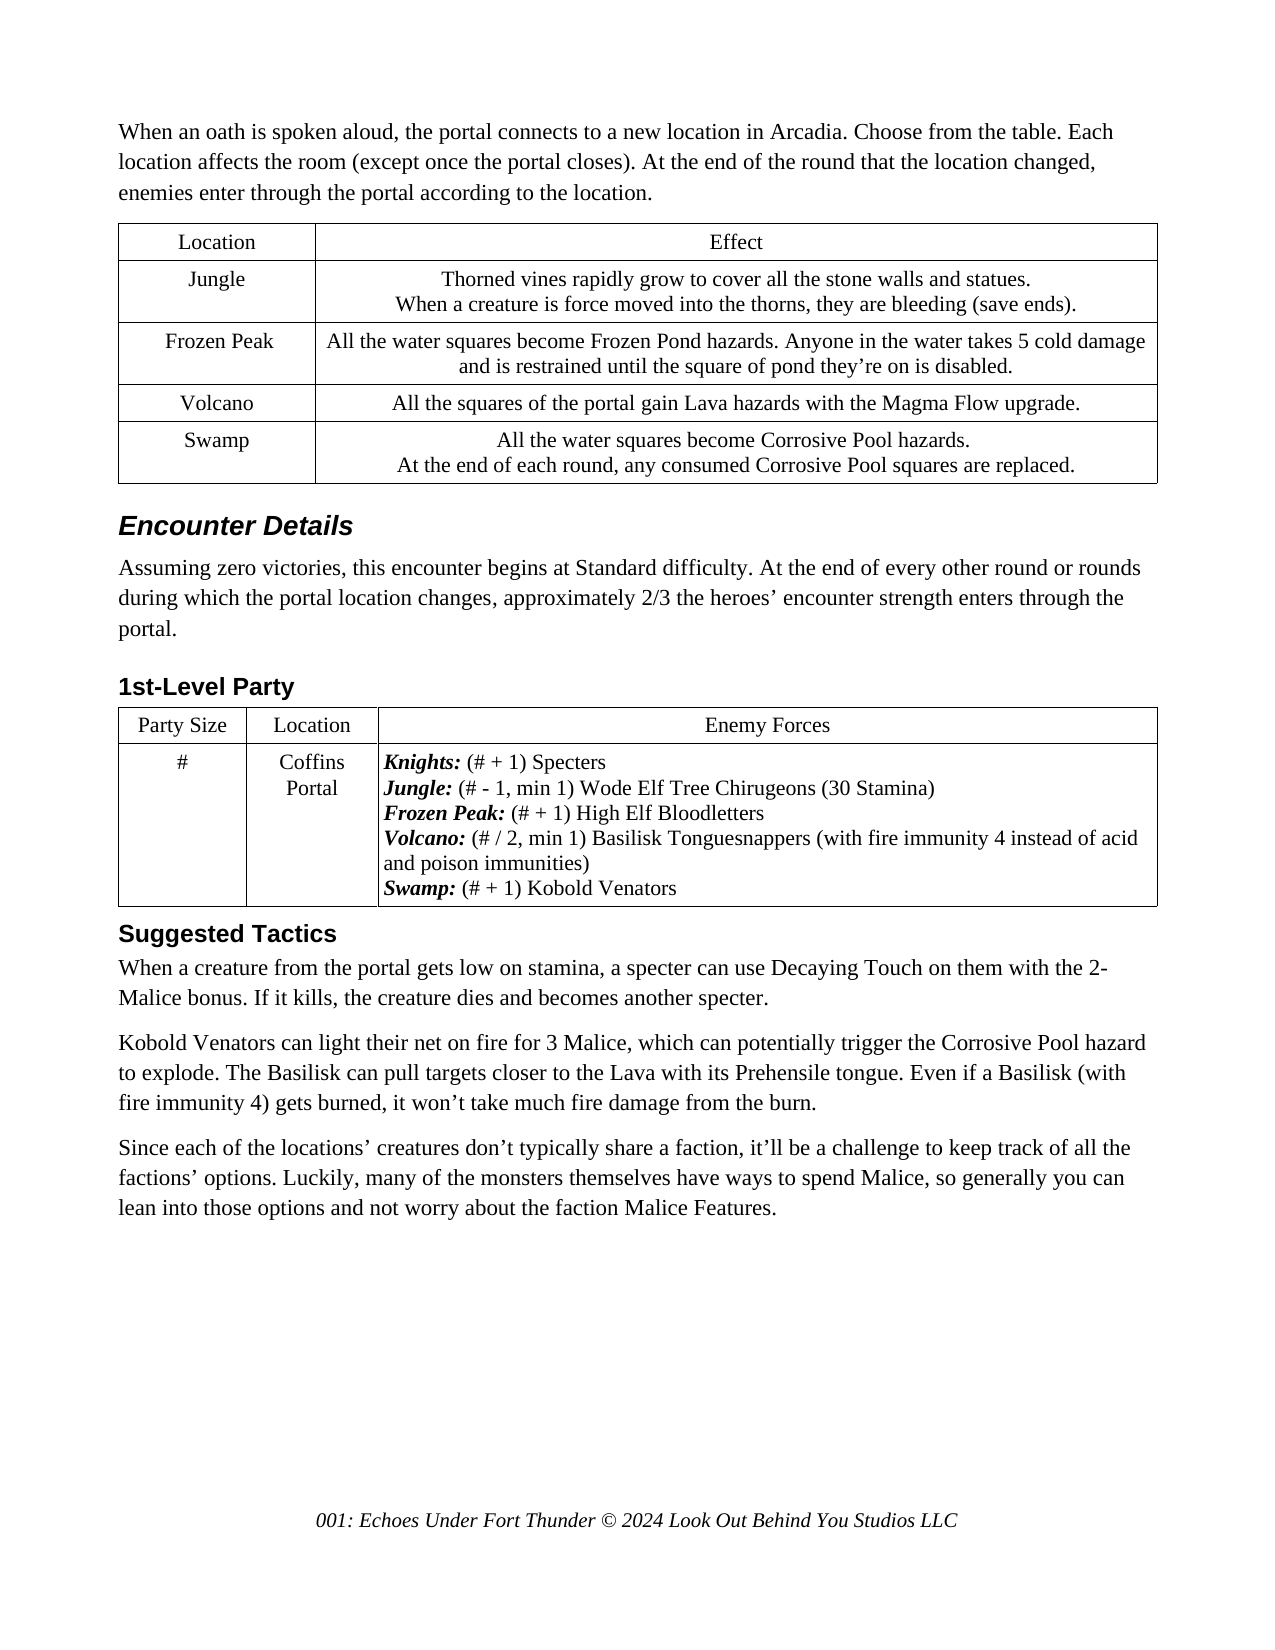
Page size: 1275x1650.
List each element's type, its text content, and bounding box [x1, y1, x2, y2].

table_cell Thorned vines rapidly grow to cover all the stone walls and statues. When a creature is force moved into the thorns, they are bleeding (save ends). [316, 261, 1157, 322]
text Assuming zero victories, this encounter begins at Standard difficulty. At the end of every other round or rounds during which the portal location changes, approximately 2/3 the heroes’ encounter strength enters through the portal. [118, 554, 1157, 641]
subtitle Suggested Tactics [118, 919, 1157, 947]
table_cell All the water squares become Frozen Pond hazards. Anyone in the water takes 5 cold damage and is restrained until the square of pond they’re on is disabled. [316, 323, 1157, 384]
table_cell # [119, 744, 246, 906]
text Kobold Venators can light their net on fire for 3 Malice, which can potentially trigger the Corrosive Pool hazard to explode. The Basilisk can pull targets closer to the Lava with its Prehensile tongue. Even if a Basilisk (with fire immunity 4) gets burned, it won’t take much fire damage from the burn. [118, 1029, 1157, 1115]
text When a creature from the portal gets low on stamina, a specter can use Decaying Touch on them with the 2-Malice bonus. If it kills, the creature dies and becomes another specter. [118, 954, 1157, 1010]
table_header Party Size [119, 708, 246, 743]
table_cell Swamp [119, 422, 315, 483]
table_cell Jungle [119, 261, 315, 322]
table_cell Coffins Portal [247, 744, 377, 906]
table_cell All the squares of the portal gain Lava hazards with the Magma Flow upgrade. [316, 385, 1157, 421]
subtitle Encounter Details [118, 510, 1157, 542]
table_header Location [119, 224, 315, 260]
table_header Location [247, 708, 377, 743]
text Since each of the locations’ creatures don’t typically share a faction, it’ll be a challenge to keep track of all the factions’ options. Luckily, many of the monsters themselves have ways to spend Malice, so generally you can lean into those options and not worry about the faction Malice Features. [118, 1134, 1157, 1221]
table_cell All the water squares become Corrosive Pool hazards. At the end of each round, any consumed Corrosive Pool squares are replaced. [316, 422, 1157, 483]
table_cell Knights: (# + 1) Specters Jungle: (# - 1, min 1) Wode Elf Tree Chirugeons (30 Stamina) Frozen Peak: (# + 1) High Elf Bloodletters Volcano: (# / 2, min 1) Basilisk Tonguesnappers (with fire immunity 4 instead of acid and poison immunities) Swamp: (# + 1) Kobold Venators [379, 744, 1157, 906]
subtitle 1st-Level Party [118, 672, 1157, 700]
table_header Enemy Forces [379, 708, 1157, 743]
text When an oath is spoken aloud, the portal connects to a new location in Arcadia. Choose from the table. Each location affects the room (except once the portal closes). At the end of the round that the location changed, enemies enter through the portal according to the location. [118, 118, 1157, 205]
table_cell Volcano [119, 385, 315, 421]
table_cell Frozen Peak [119, 323, 315, 384]
table_header Effect [316, 224, 1157, 260]
